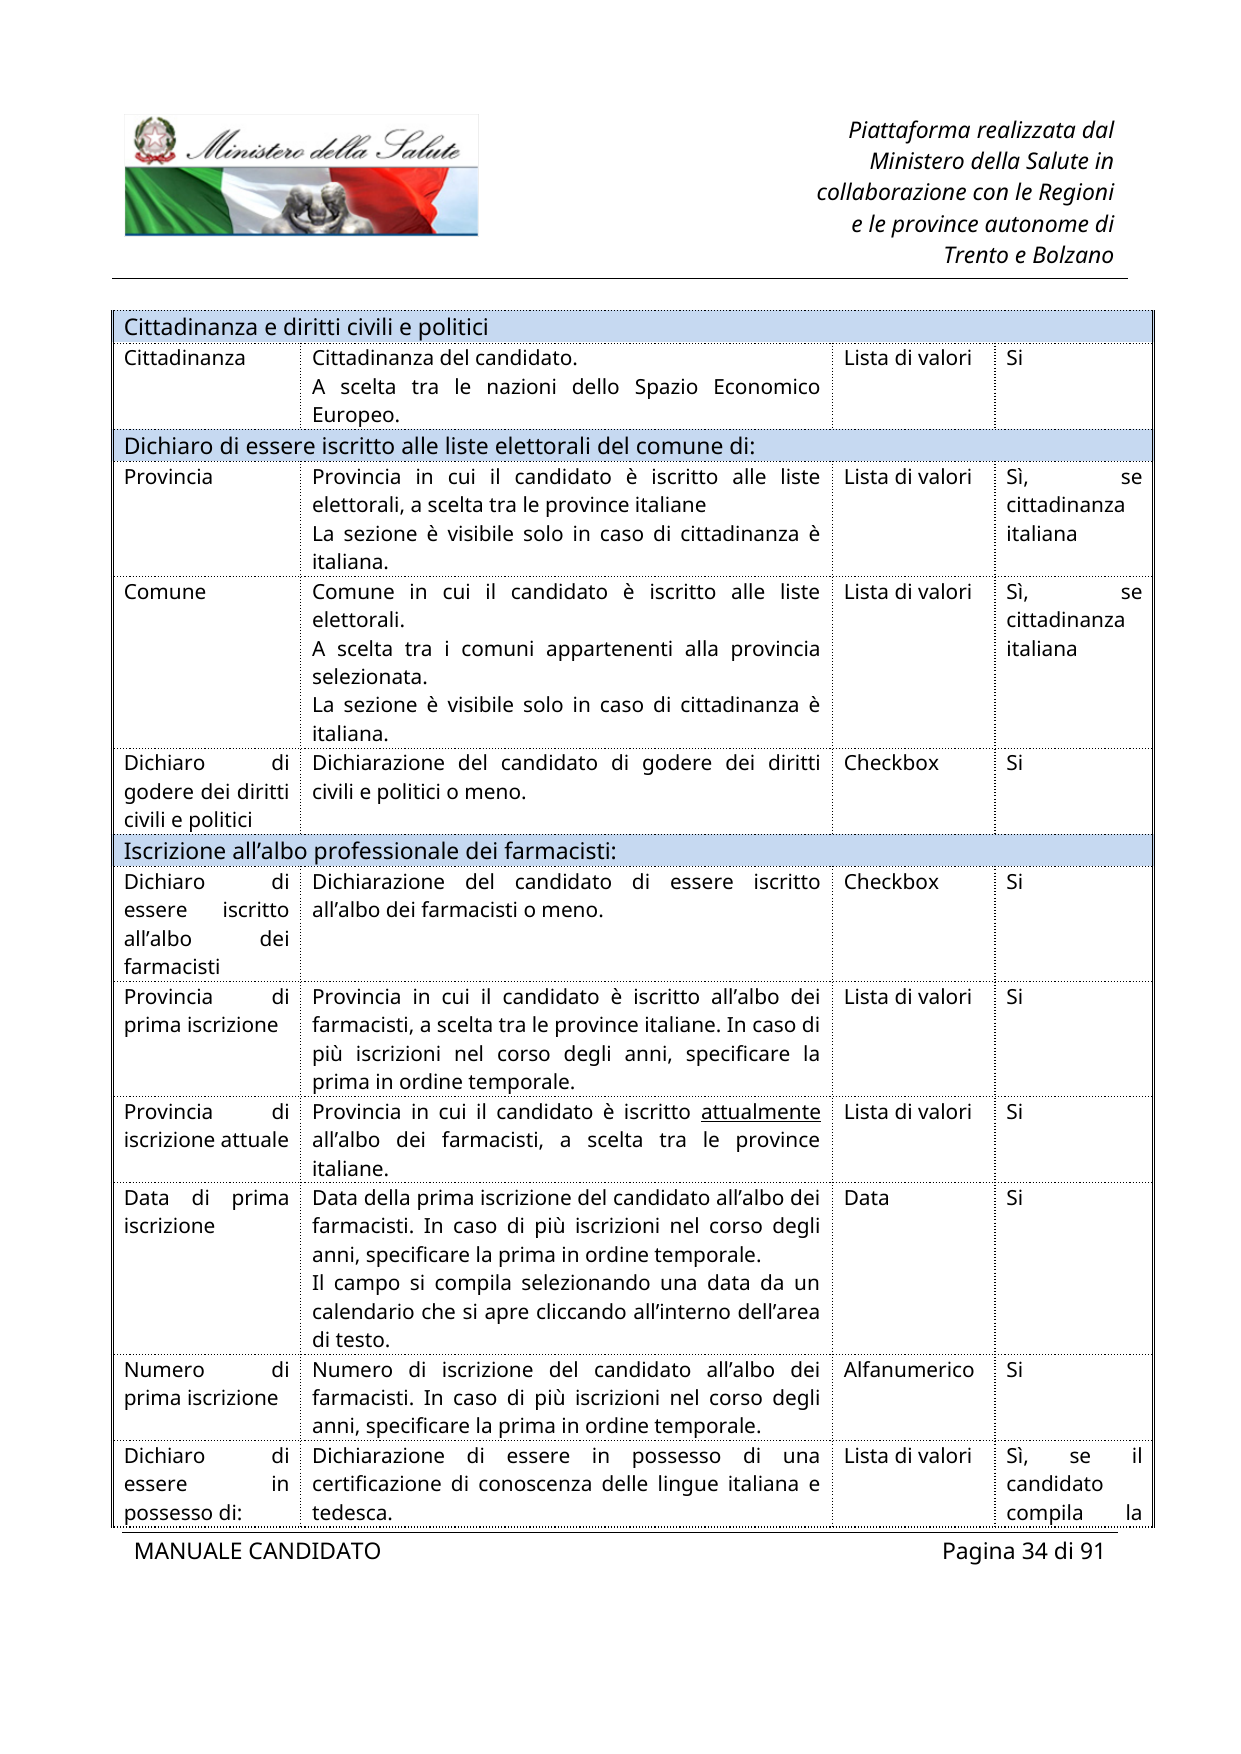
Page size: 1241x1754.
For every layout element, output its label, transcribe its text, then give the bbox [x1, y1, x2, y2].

table_cell Alfanumerico [832, 1354, 995, 1440]
table_cell Dichiarazione del candidato di essere iscritto all’albo dei farmacisti o meno. [301, 866, 832, 981]
table_cell Checkbox [832, 866, 995, 981]
table_cell Si [995, 866, 1152, 981]
table_cell Cittadinanza [114, 343, 301, 429]
table_cell Cittadinanza del candidato. A scelta tra le nazioni dello Spazio Economico Europeo. [301, 343, 832, 429]
table_cell Lista di valori [832, 576, 995, 747]
table_cell Numero di iscrizione del candidato all’albo dei farmacisti. In caso di più iscrizioni nel corso degli anni, specificare la prima in ordine temporale. [301, 1354, 832, 1440]
table_cell Numero di prima iscrizione [114, 1354, 301, 1440]
table_cell Lista di valori [832, 1440, 995, 1526]
table_cell Lista di valori [832, 461, 995, 576]
table_cell Sì, se cittadinanza italiana [995, 576, 1152, 747]
table_cell Comune in cui il candidato è iscritto alle liste elettorali. A scelta tra i comuni appartenenti alla provincia selezionata. La sezione è visibile solo in caso di cittadinanza è italiana. [301, 576, 832, 747]
table_cell Sì, se il candidato compila la [995, 1440, 1152, 1526]
table_cell Si [995, 981, 1152, 1096]
table_cell Data di prima iscrizione [114, 1182, 301, 1354]
table_cell Data [832, 1182, 995, 1354]
table_cell Sì, se cittadinanza italiana [995, 461, 1152, 576]
table_cell Dichiaro di essere in possesso di: [114, 1440, 301, 1526]
table_cell Dichiaro di essere iscritto alle liste elettorali del comune di: [114, 429, 1152, 461]
table_cell Si [995, 343, 1152, 429]
table_cell Iscrizione all’albo professionale dei farmacisti: [114, 834, 1152, 866]
table_cell Provincia in cui il candidato è iscritto attualmente all’albo dei farmacisti, a scelta tra le province italiane. [301, 1096, 832, 1182]
table_cell Provincia di iscrizione attuale [114, 1096, 301, 1182]
table_cell Dichiaro di essere iscritto all’albo dei farmacisti [114, 866, 301, 981]
table_cell Data della prima iscrizione del candidato all’albo dei farmacisti. In caso di più iscrizioni nel corso degli anni, specificare la prima in ordine temporale. Il campo si compila selezionando una data da un calendario che si apre cliccando all’interno dell’area di testo. [301, 1182, 832, 1354]
table_cell Lista di valori [832, 1096, 995, 1182]
table_cell Dichiaro di godere dei diritti civili e politici [114, 748, 301, 834]
table_cell Provincia di prima iscrizione [114, 981, 301, 1096]
table_cell Checkbox [832, 748, 995, 834]
table_cell Si [995, 1354, 1152, 1440]
table_cell Provincia [114, 461, 301, 576]
table_cell Cittadinanza e diritti civili e politici [114, 310, 1152, 342]
table_cell Provincia in cui il candidato è iscritto all’albo dei farmacisti, a scelta tra le province italiane. In caso di più iscrizioni nel corso degli anni, specificare la prima in ordine temporale. [301, 981, 832, 1096]
table_cell Lista di valori [832, 981, 995, 1096]
table_cell Si [995, 1182, 1152, 1354]
table_cell Dichiarazione del candidato di godere dei diritti civili e politici o meno. [301, 748, 832, 834]
table_cell Si [995, 1096, 1152, 1182]
table_cell Si [995, 748, 1152, 834]
table_cell Dichiarazione di essere in possesso di una certificazione di conoscenza delle lingue italiana e tedesca. [301, 1440, 832, 1526]
table_cell Lista di valori [832, 343, 995, 429]
table_cell Provincia in cui il candidato è iscritto alle liste elettorali, a scelta tra le province italiane La sezione è visibile solo in caso di cittadinanza è italiana. [301, 461, 832, 576]
table_cell Comune [114, 576, 301, 747]
